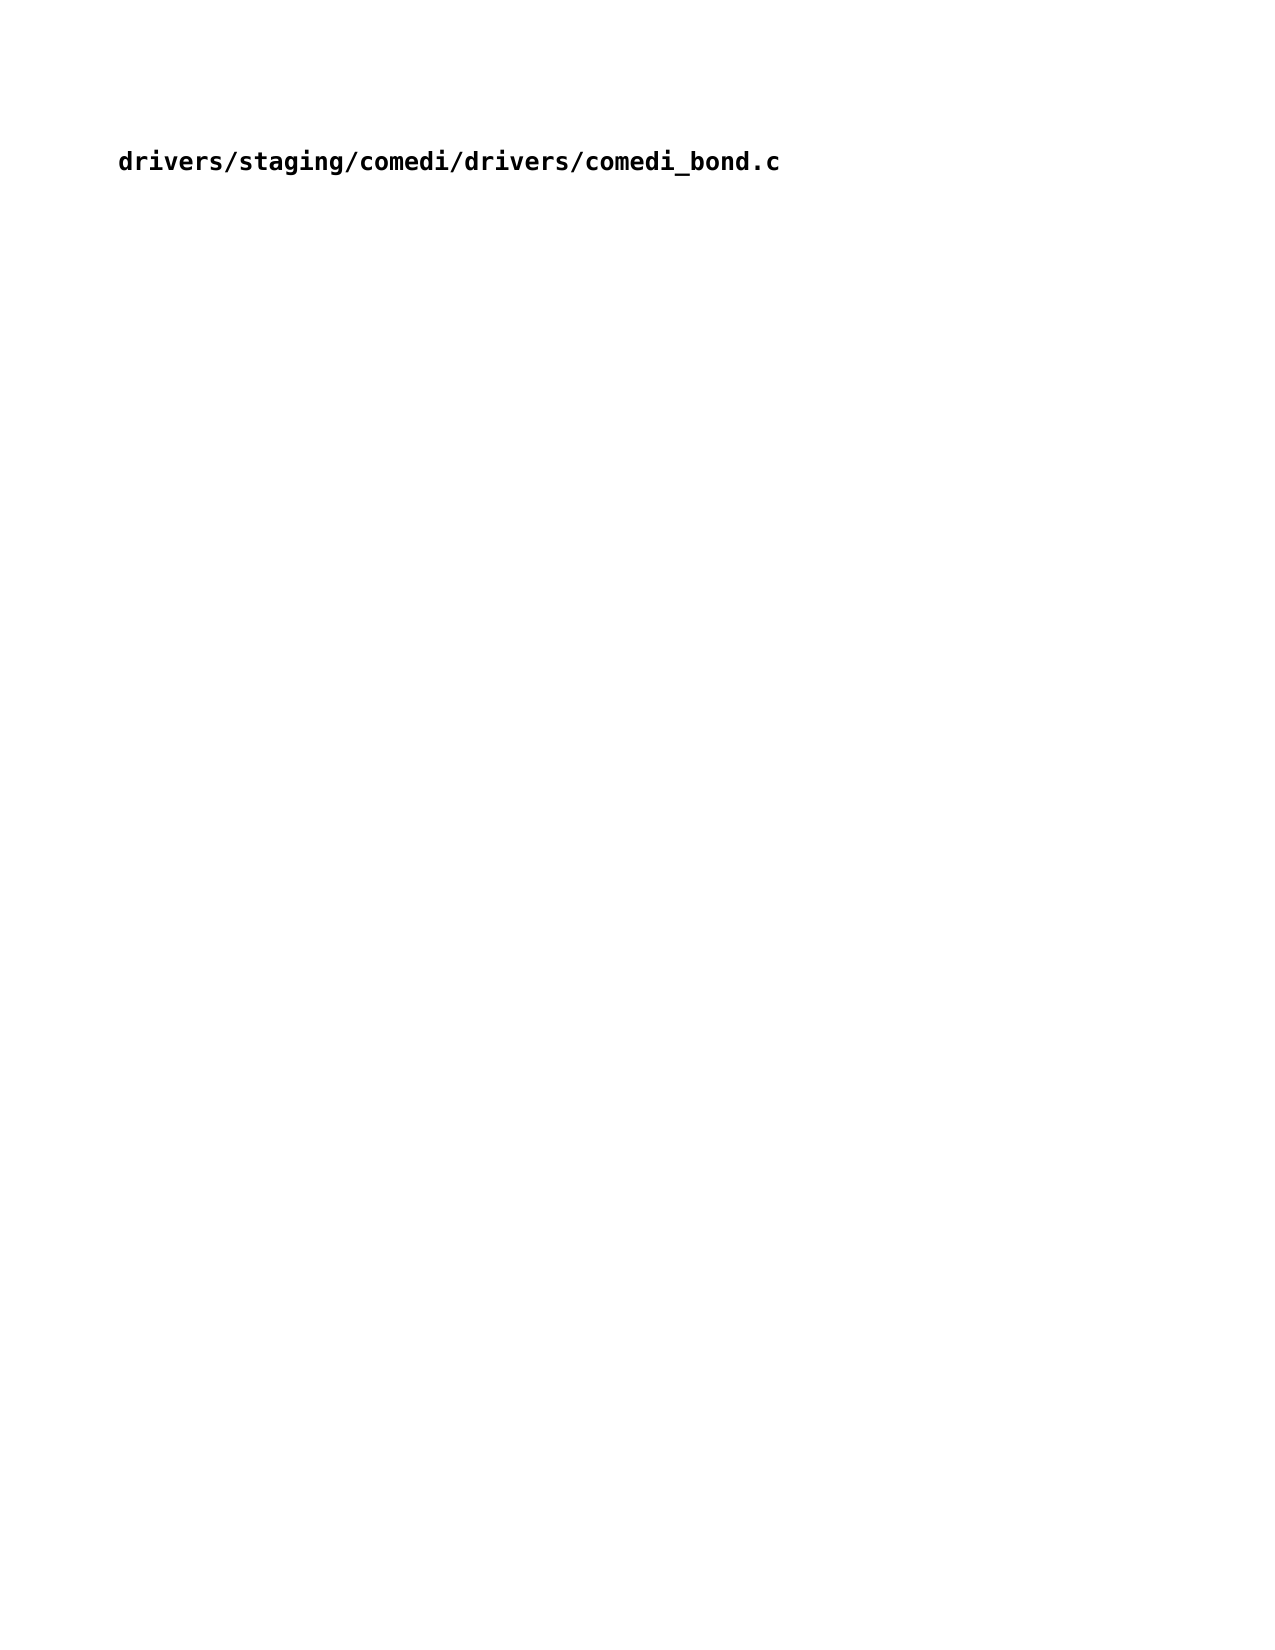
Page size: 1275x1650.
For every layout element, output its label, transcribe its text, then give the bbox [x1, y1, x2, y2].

text drivers/staging/comedi/drivers/comedi_bond.c [118, 147, 1157, 176]
